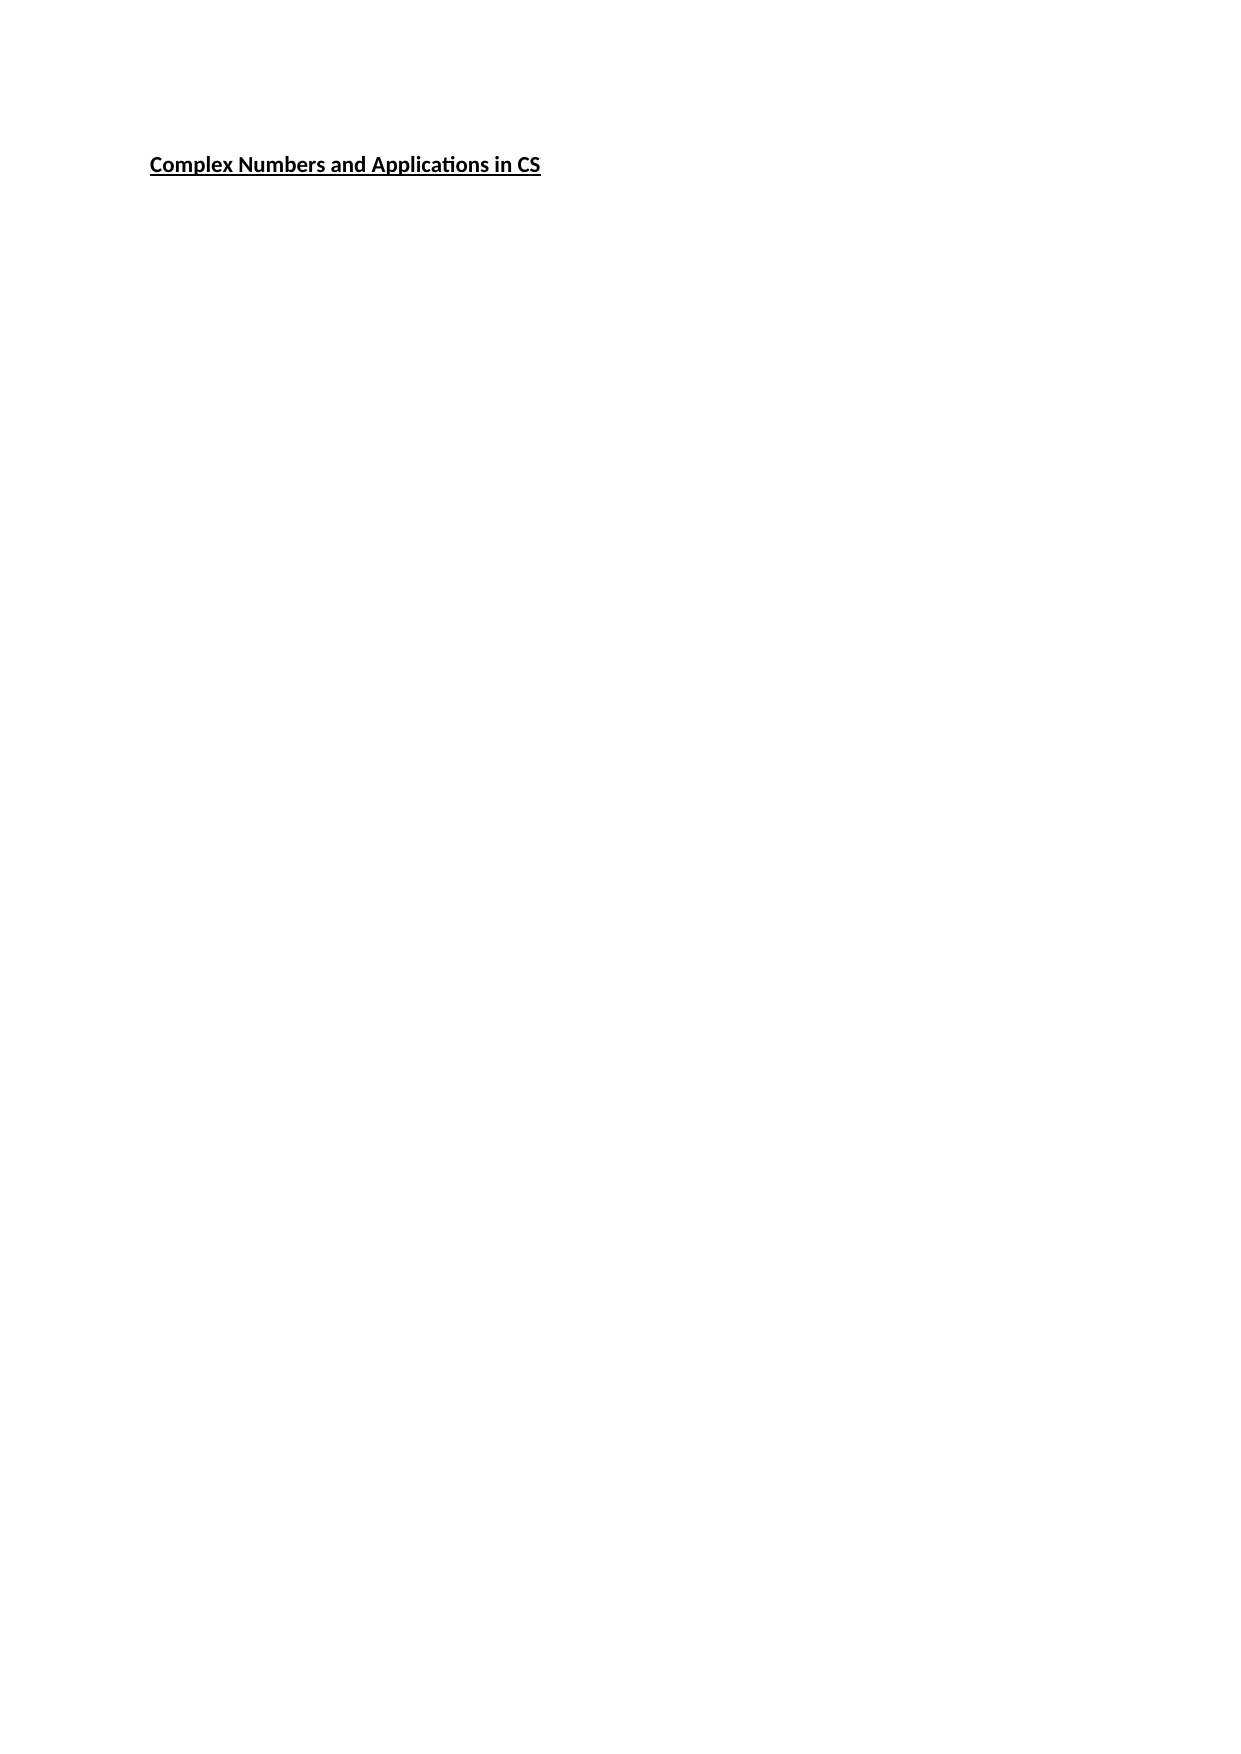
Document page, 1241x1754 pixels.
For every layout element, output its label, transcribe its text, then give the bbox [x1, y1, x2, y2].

text Complex Numbers and Applications in CS [150, 150, 1090, 178]
